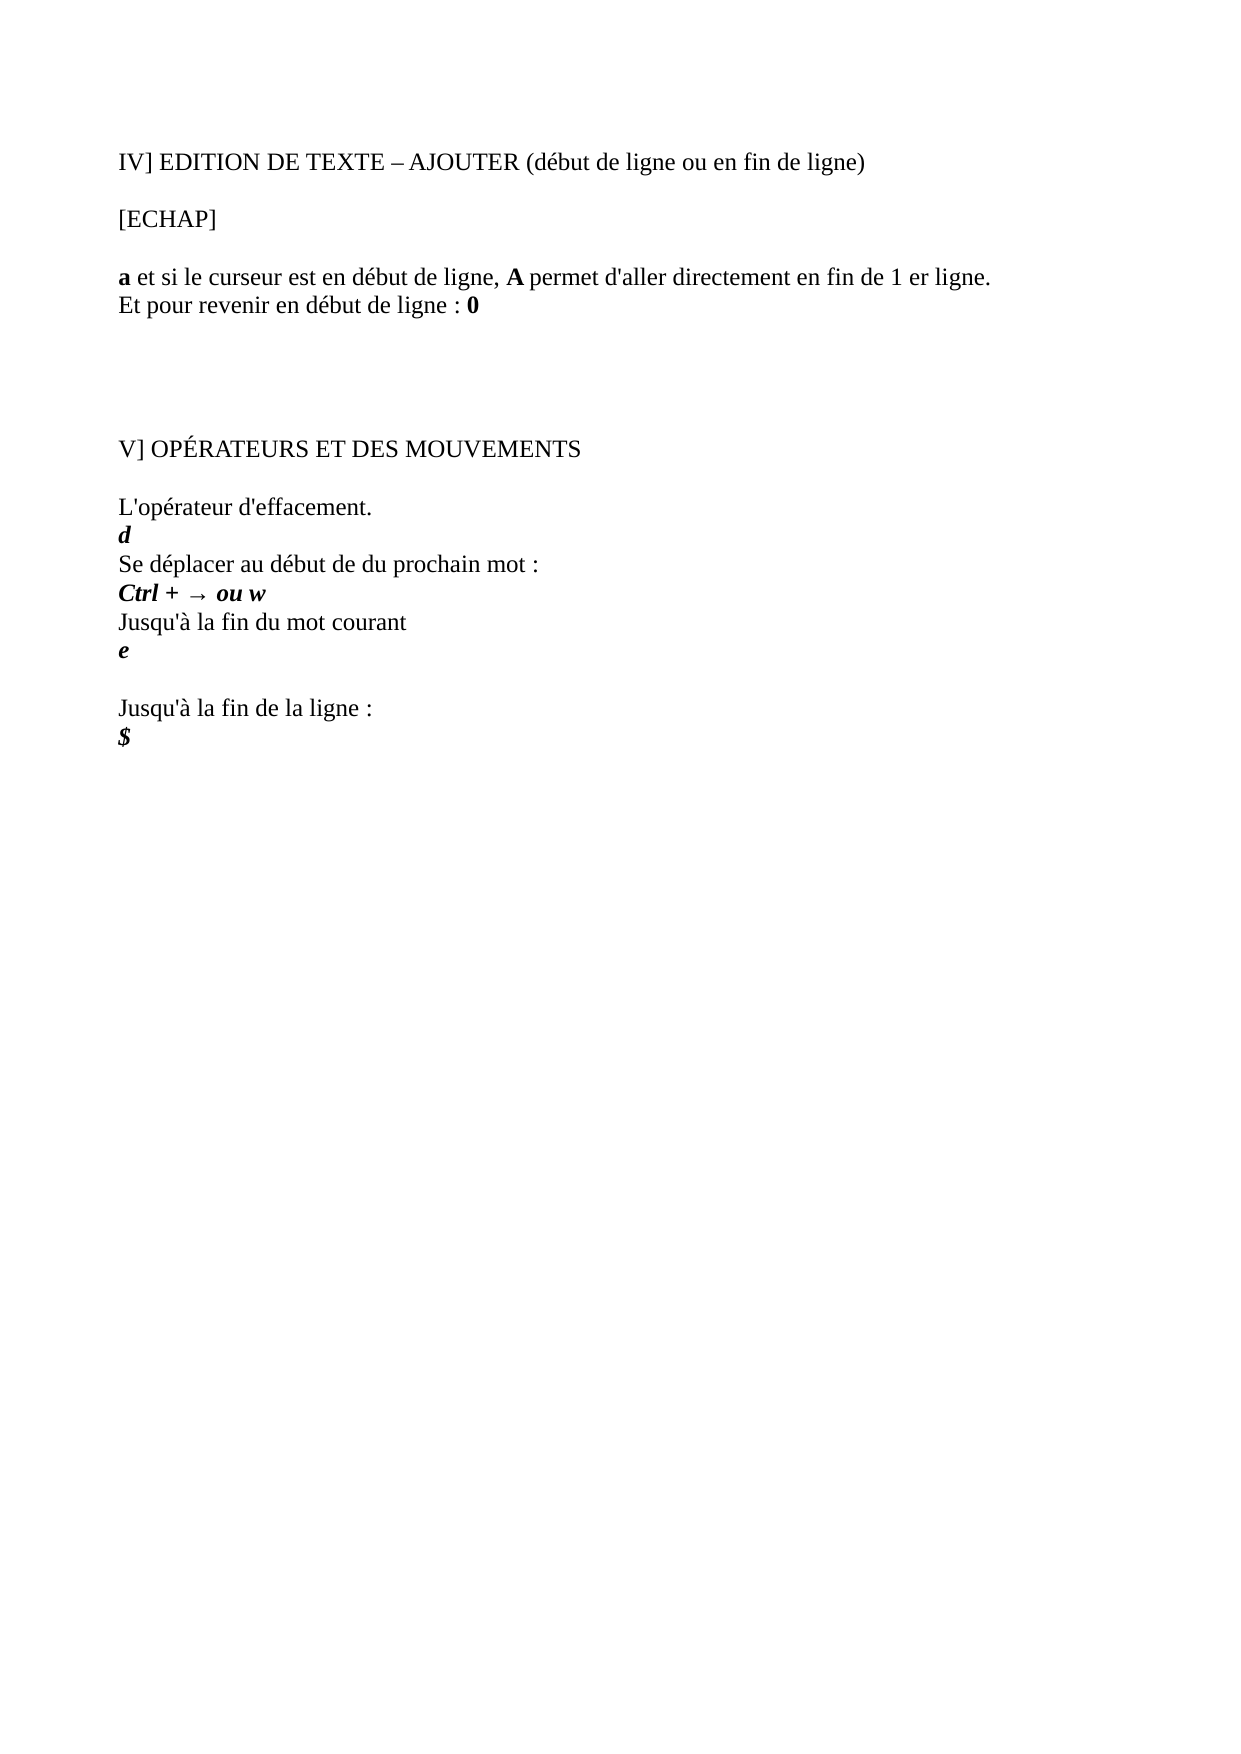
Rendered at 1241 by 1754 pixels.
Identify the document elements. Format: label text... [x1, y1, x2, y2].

text e [118, 636, 1122, 664]
text Et pour revenir en début de ligne : 0 [118, 291, 1122, 319]
text Jusqu'à la fin du mot courant [118, 607, 1122, 636]
text Ctrl + → ou w [118, 578, 1122, 607]
text L'opérateur d'effacement. [118, 492, 1122, 521]
text $ [118, 722, 1122, 751]
text [ECHAP] [118, 204, 1122, 233]
text a et si le curseur est en début de ligne, A permet d'aller directement en fin de 1 er ligne. [118, 262, 1122, 291]
text Se déplacer au début de du prochain mot : [118, 549, 1122, 578]
text d [118, 521, 1122, 549]
text V] OPÉRATEURS ET DES MOUVEMENTS [118, 434, 1122, 463]
text IV] EDITION DE TEXTE – AJOUTER (début de ligne ou en fin de ligne) [118, 147, 1122, 176]
text Jusqu'à la fin de la ligne : [118, 693, 1122, 722]
